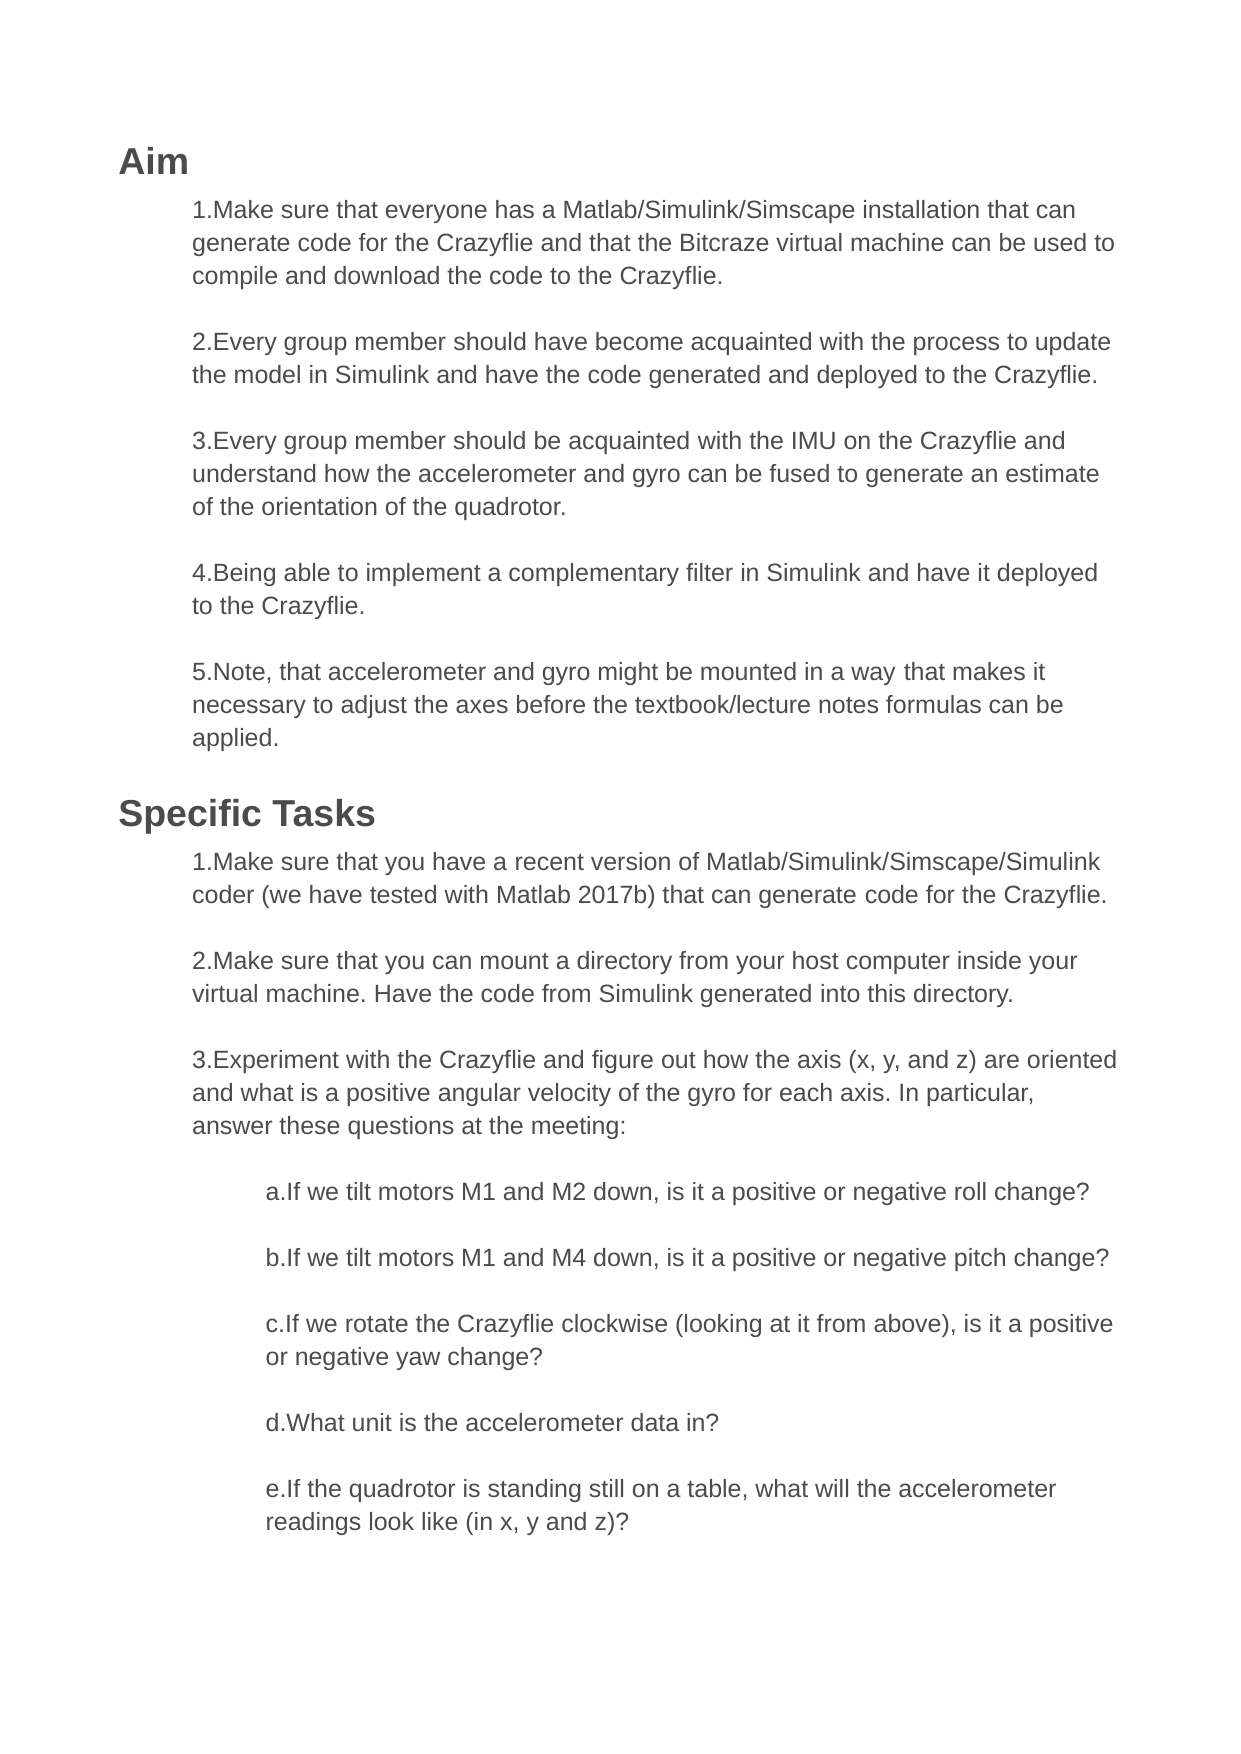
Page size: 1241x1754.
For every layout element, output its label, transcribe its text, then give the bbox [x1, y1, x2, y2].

list Every group member should be acquainted with the IMU on the Crazyflie and understand how the accelerometer and gyro can be fused to generate an estimate of the orientation of the quadrotor. [118, 426, 1122, 521]
list If we tilt motors M1 and M2 down, is it a positive or negative roll change? [118, 1177, 1122, 1206]
list Experiment with the Crazyflie and figure out how the axis (x, y, and z) are oriented and what is a positive angular velocity of the gyro for each axis. In particular, answer these questions at the meeting: [118, 1045, 1122, 1140]
list Note, that accelerometer and gyro might be mounted in a way that makes it necessary to adjust the axes before the textbook/lecture notes formulas can be applied. [118, 657, 1122, 752]
list Being able to implement a complementary filter in Simulink and have it deployed to the Crazyflie. [118, 558, 1122, 619]
list Make sure that everyone has a Matlab/Simulink/Simscape installation that can generate code for the Crazyflie and that the Bitcraze virtual machine can be used to compile and download the code to the Crazyflie. [118, 194, 1122, 289]
list If the quadrotor is standing still on a table, what will the accelerometer readings look like (in x, y and z)? [118, 1474, 1122, 1569]
subtitle Aim [118, 139, 1122, 182]
subtitle Specific Tasks [118, 791, 1122, 834]
list What unit is the accelerometer data in? [118, 1408, 1122, 1470]
list Every group member should have become acquainted with the process to update the model in Simulink and have the code generated and deployed to the Crazyflie. [118, 327, 1122, 388]
list Make sure that you have a recent version of Matlab/Simulink/Simscape/Simulink coder (we have tested with Matlab 2017b) that can generate code for the Crazyflie. [118, 847, 1122, 909]
list Make sure that you can mount a directory from your host computer inside your virtual machine. Have the code from Simulink generated into this directory. [118, 946, 1122, 1008]
list If we rotate the Crazyflie clockwise (looking at it from above), is it a positive or negative yaw change? [118, 1309, 1122, 1404]
list If we tilt motors M1 and M4 down, is it a positive or negative pitch change? [118, 1243, 1122, 1272]
